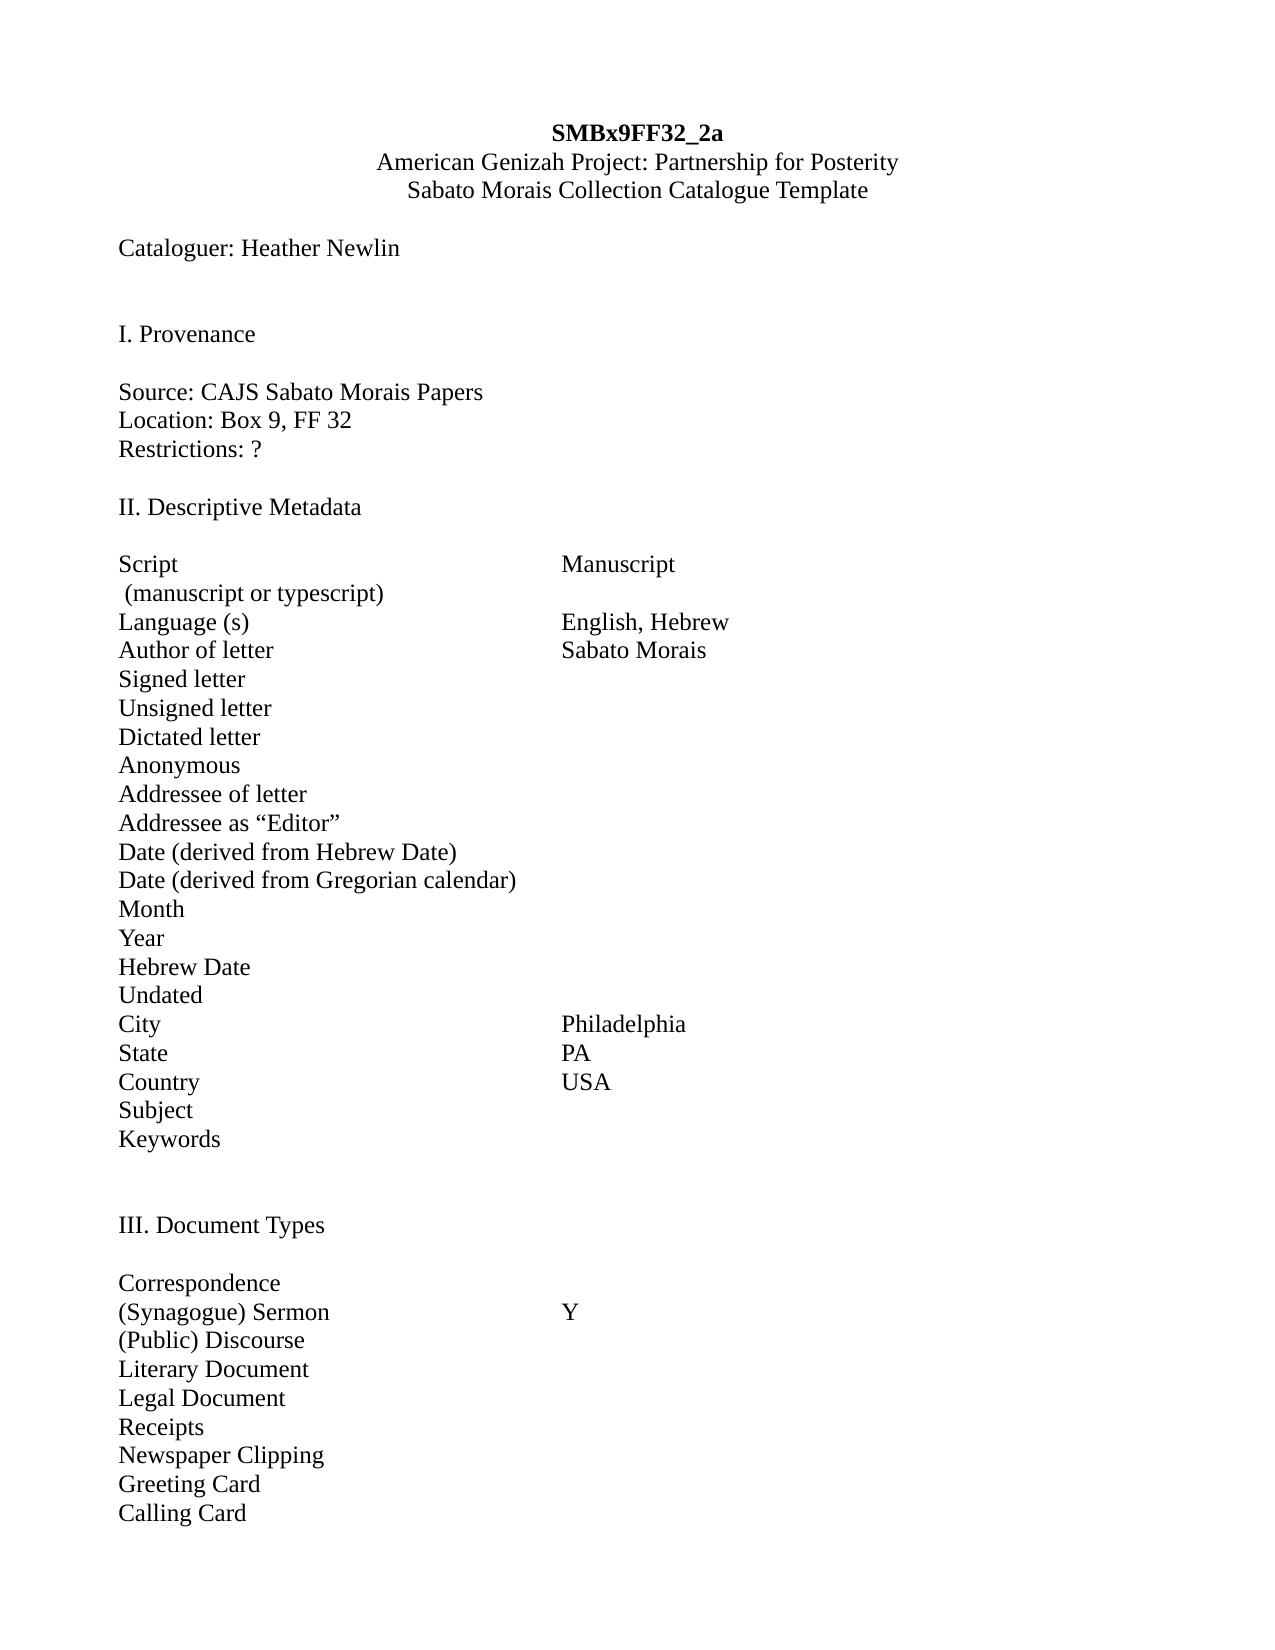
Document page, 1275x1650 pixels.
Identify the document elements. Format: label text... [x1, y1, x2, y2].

text City Philadelphia [118, 1009, 1157, 1038]
text Undated [118, 981, 1157, 1009]
text Greeting Card [118, 1469, 1157, 1498]
text Date (derived from Gregorian calendar) [118, 866, 1157, 894]
text I. Provenance [118, 319, 1157, 348]
text Month [118, 894, 1157, 923]
text Unsigned letter [118, 693, 1157, 722]
text (Synagogue) Sermon Y [118, 1297, 1157, 1326]
text Anonymous [118, 751, 1157, 779]
text Location: Box 9, FF 32 [118, 406, 1157, 434]
text Year [118, 923, 1157, 952]
text State PA [118, 1038, 1157, 1067]
text (manuscript or typescript) [118, 578, 1157, 607]
text Dictated letter [118, 722, 1157, 751]
text Restrictions: ? [118, 434, 1157, 463]
text Addressee as “Editor” [118, 808, 1157, 837]
text II. Descriptive Metadata [118, 492, 1157, 521]
text Author of letter Sabato Morais [118, 636, 1157, 664]
text SMBx9FF32_2a [118, 118, 1157, 147]
text Cataloguer: Heather Newlin [118, 233, 1157, 262]
text Script Manuscript [118, 549, 1157, 578]
text III. Document Types [118, 1211, 1157, 1239]
text Calling Card [118, 1498, 1157, 1527]
text Subject [118, 1096, 1157, 1124]
text Sabato Morais Collection Catalogue Template [118, 176, 1157, 204]
text Language (s) English, Hebrew [118, 607, 1157, 636]
text Newspaper Clipping [118, 1441, 1157, 1469]
text Source: CAJS Sabato Morais Papers [118, 377, 1157, 406]
text Date (derived from Hebrew Date) [118, 837, 1157, 866]
text Hebrew Date [118, 952, 1157, 981]
text Legal Document [118, 1383, 1157, 1412]
text Keywords [118, 1124, 1157, 1153]
text (Public) Discourse [118, 1326, 1157, 1354]
text American Genizah Project: Partnership for Posterity [118, 147, 1157, 176]
text Receipts [118, 1412, 1157, 1441]
text Literary Document [118, 1354, 1157, 1383]
text Addressee of letter [118, 779, 1157, 808]
text Correspondence [118, 1268, 1157, 1297]
text Country USA [118, 1067, 1157, 1096]
text Signed letter [118, 664, 1157, 693]
